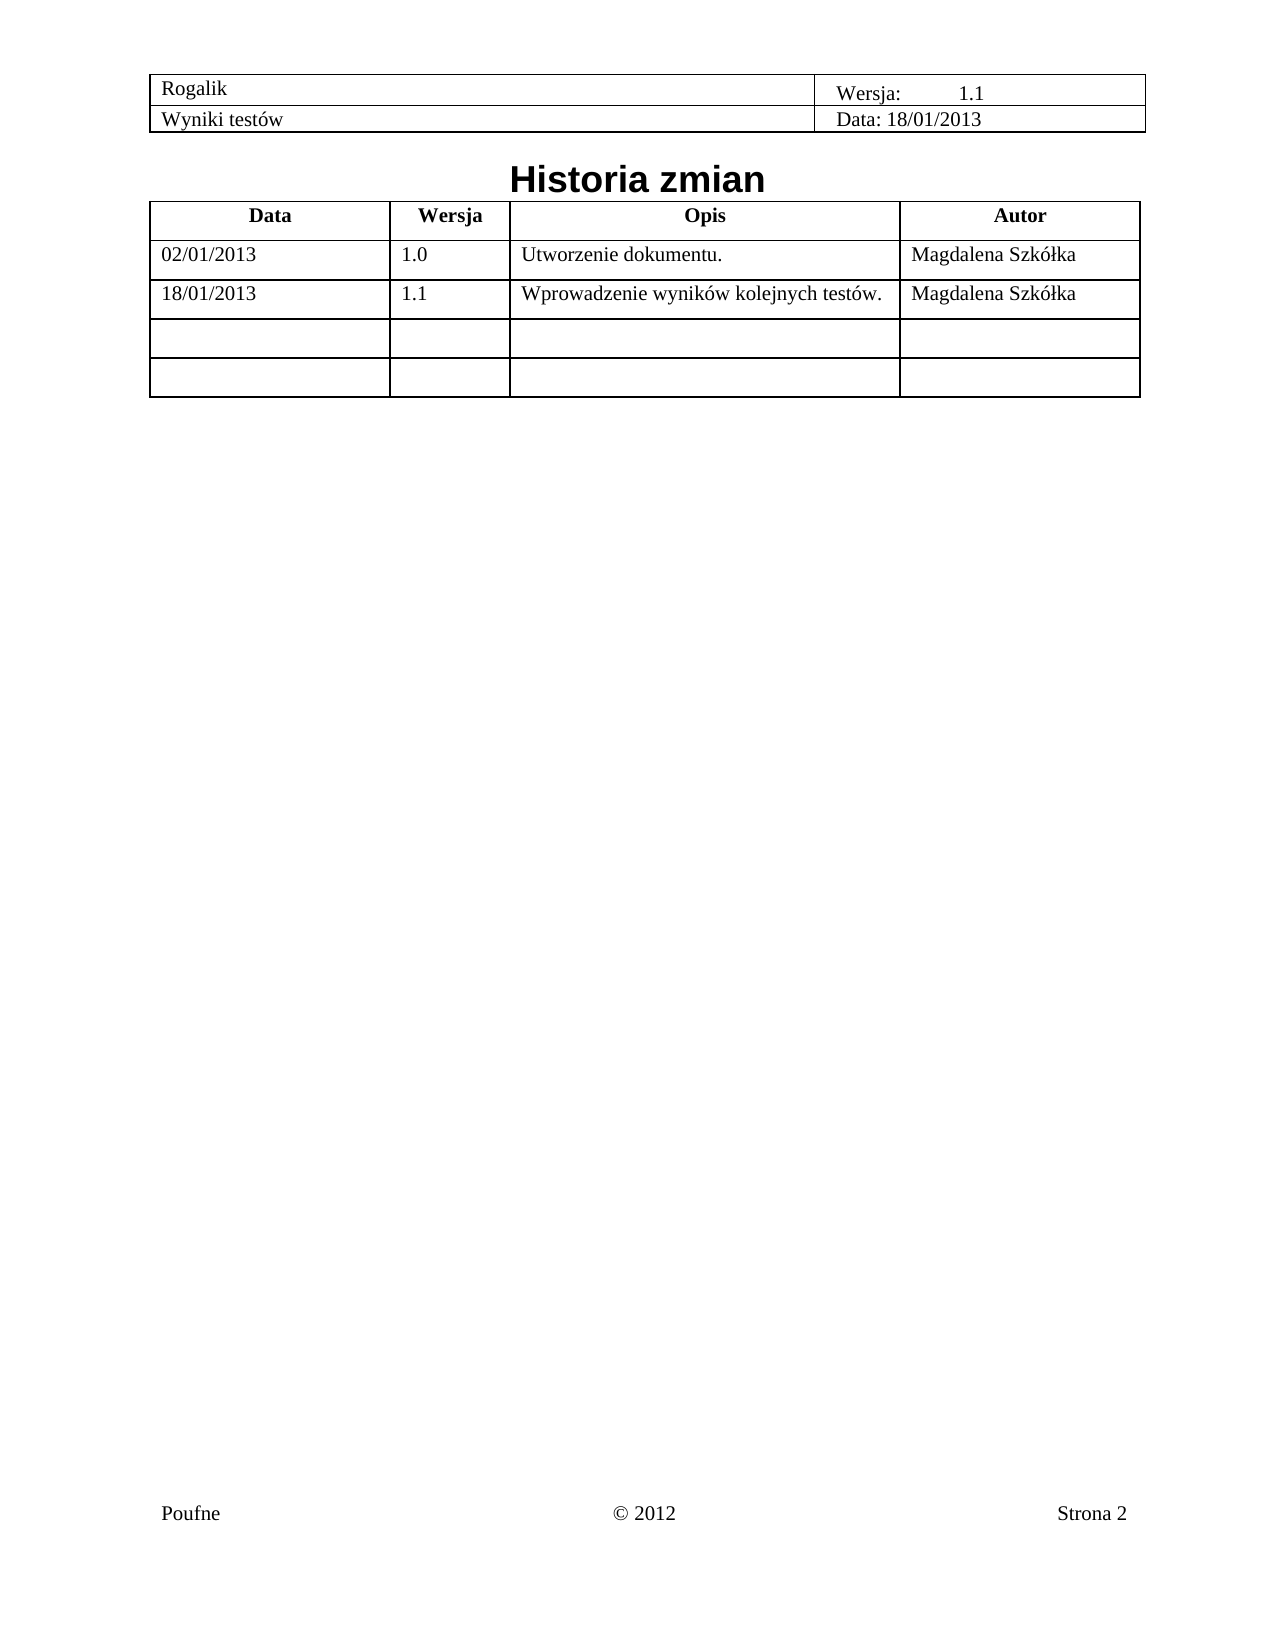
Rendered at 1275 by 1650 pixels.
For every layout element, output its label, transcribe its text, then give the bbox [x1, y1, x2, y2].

table_cell 1.0 [391, 241, 509, 279]
table_cell [511, 359, 899, 396]
table_cell [901, 359, 1139, 396]
table_cell [511, 320, 899, 357]
table_cell Magdalena Szkółka [901, 241, 1139, 279]
table_header Wersja [391, 202, 509, 240]
table_cell 02/01/2013 [151, 241, 389, 279]
table_cell [151, 359, 389, 396]
table_cell Wprowadzenie wyników kolejnych testów. [511, 281, 899, 318]
table_cell 1.1 [391, 281, 509, 318]
table_cell Magdalena Szkółka [901, 281, 1139, 318]
table_header Opis [511, 202, 899, 240]
table_cell [151, 320, 389, 357]
table_cell [391, 359, 509, 396]
table_header Data [151, 202, 389, 240]
table_cell [391, 320, 509, 357]
text Historia zmian [150, 158, 1125, 201]
table_cell Utworzenie dokumentu. [511, 241, 899, 279]
table_header Autor [901, 202, 1139, 240]
table_cell 18/01/2013 [151, 281, 389, 318]
table_cell [901, 320, 1139, 357]
